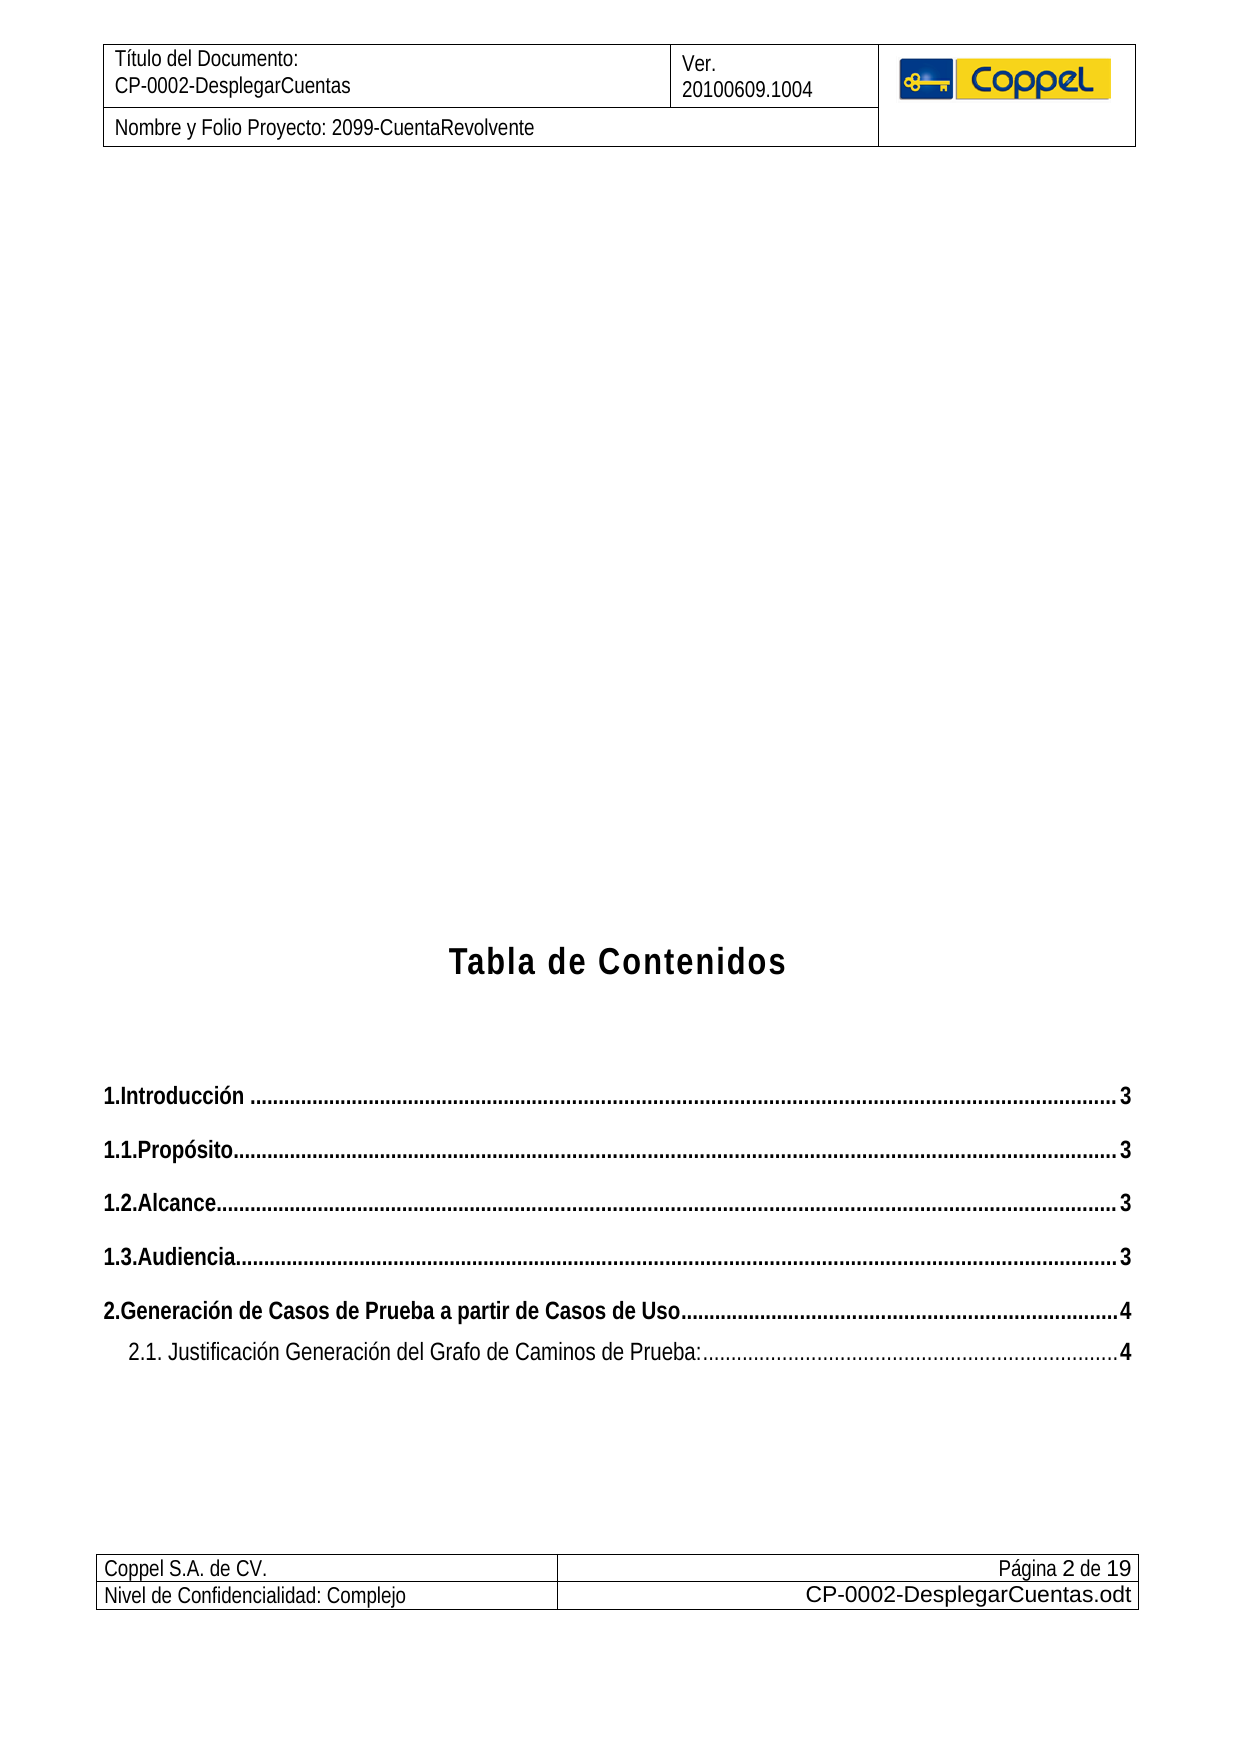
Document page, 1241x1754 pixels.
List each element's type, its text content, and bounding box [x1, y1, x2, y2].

text 1.1.Propósito 3 [103, 1135, 1131, 1163]
text 2.1. Justificación Generación del Grafo de Caminos de Prueba: 4 [128, 1337, 1131, 1366]
text 1.Introducción 3 [103, 1081, 1131, 1110]
text 2.Generación de Casos de Prueba a partir de Casos de Uso 4 [103, 1296, 1131, 1324]
text 1.3.Audiencia 3 [103, 1242, 1131, 1271]
title Tabla de Contenidos [103, 939, 1131, 983]
text 1.2.Alcance 3 [103, 1188, 1131, 1217]
